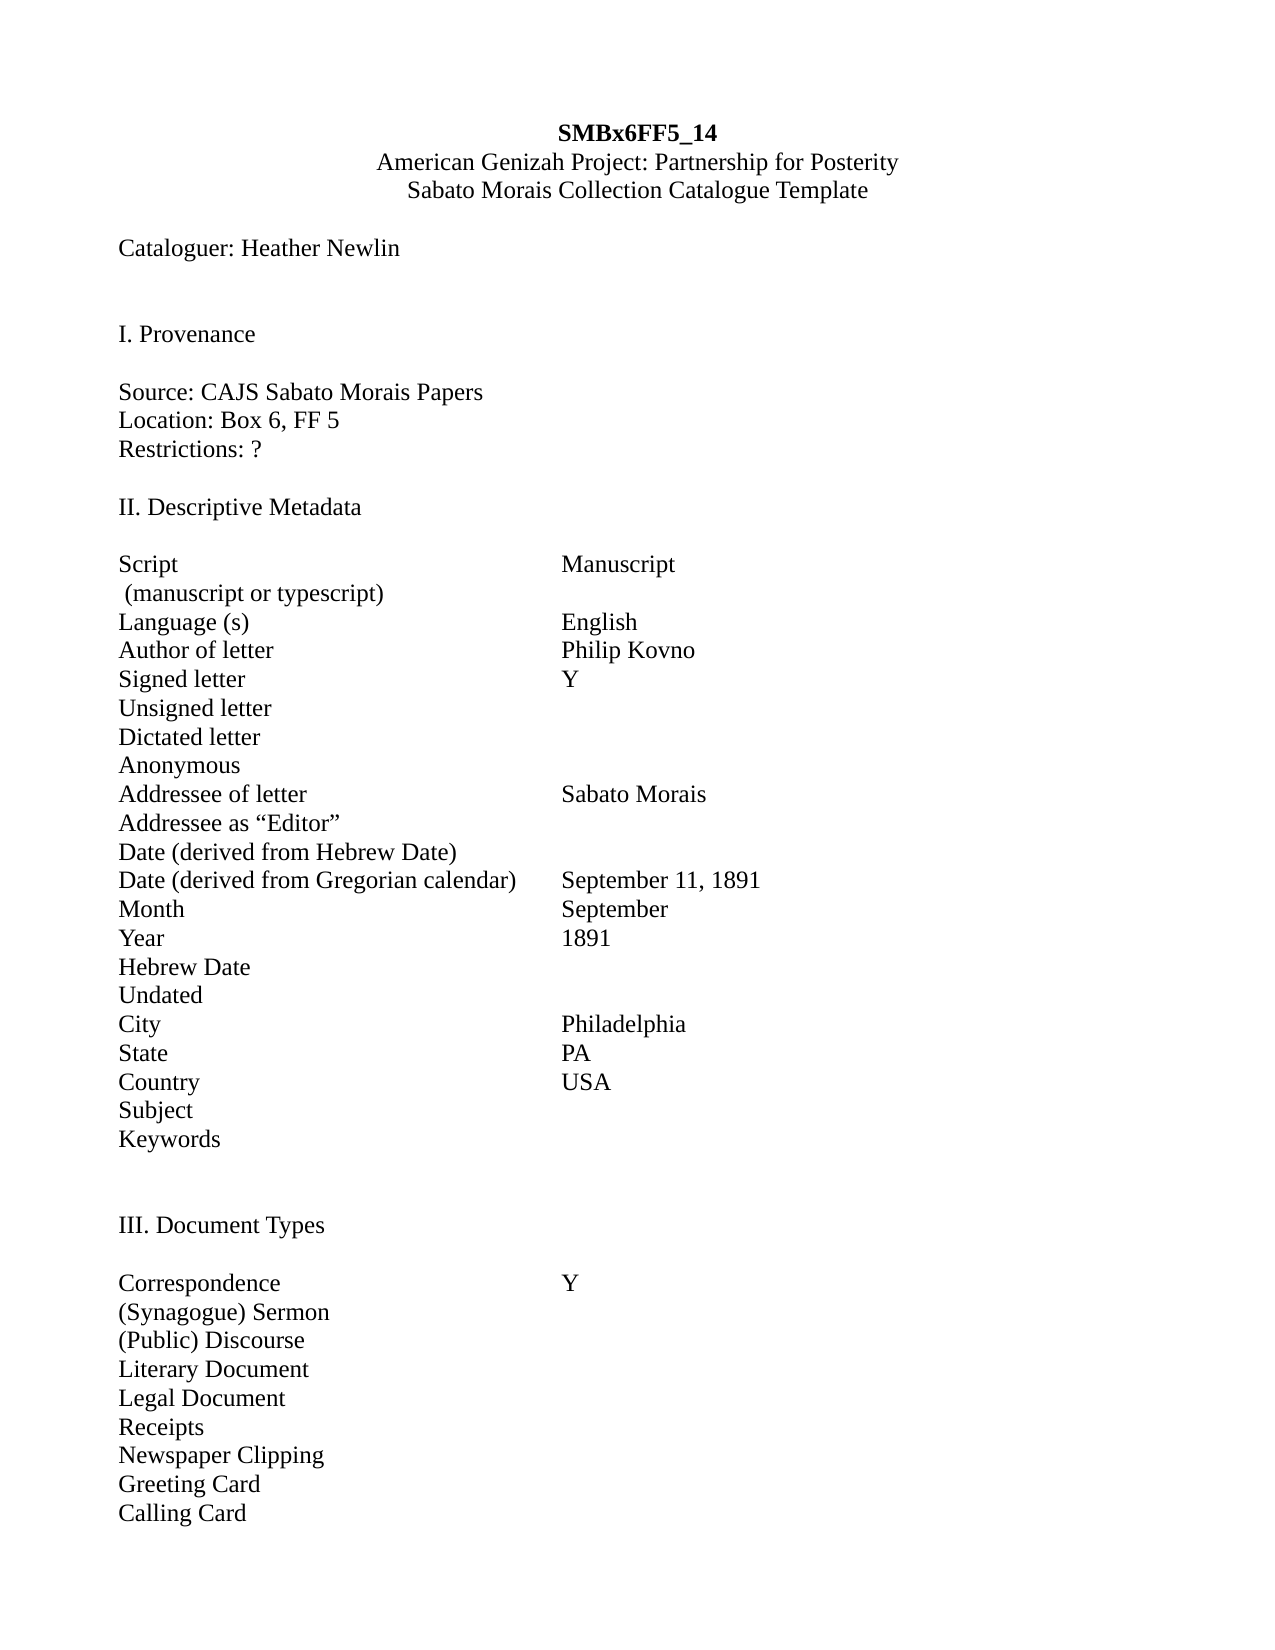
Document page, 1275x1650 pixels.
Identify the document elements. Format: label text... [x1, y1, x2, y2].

text Restrictions: ? [118, 434, 1157, 463]
text Author of letter Philip Kovno [118, 636, 1157, 664]
text Addressee of letter Sabato Morais [118, 779, 1157, 808]
text Addressee as “Editor” [118, 808, 1157, 837]
text Newspaper Clipping [118, 1441, 1157, 1469]
text Script Manuscript [118, 549, 1157, 578]
text Calling Card [118, 1498, 1157, 1527]
text III. Document Types [118, 1211, 1157, 1239]
text Source: CAJS Sabato Morais Papers [118, 377, 1157, 406]
text American Genizah Project: Partnership for Posterity [118, 147, 1157, 176]
text SMBx6FF5_14 [118, 118, 1157, 147]
text II. Descriptive Metadata [118, 492, 1157, 521]
text (manuscript or typescript) [118, 578, 1157, 607]
text Correspondence Y [118, 1268, 1157, 1297]
text Month September [118, 894, 1157, 923]
text State PA [118, 1038, 1157, 1067]
text Subject [118, 1096, 1157, 1124]
text Legal Document [118, 1383, 1157, 1412]
text Cataloguer: Heather Newlin [118, 233, 1157, 262]
text Language (s) English [118, 607, 1157, 636]
text Date (derived from Gregorian calendar) September 11, 1891 [118, 866, 1157, 894]
text Undated [118, 981, 1157, 1009]
text Signed letter Y [118, 664, 1157, 693]
text Unsigned letter [118, 693, 1157, 722]
text Country USA [118, 1067, 1157, 1096]
text Receipts [118, 1412, 1157, 1441]
text Location: Box 6, FF 5 [118, 406, 1157, 434]
text Greeting Card [118, 1469, 1157, 1498]
text Keywords [118, 1124, 1157, 1153]
text Anonymous [118, 751, 1157, 779]
text Sabato Morais Collection Catalogue Template [118, 176, 1157, 204]
text (Public) Discourse [118, 1326, 1157, 1354]
text (Synagogue) Sermon [118, 1297, 1157, 1326]
text I. Provenance [118, 319, 1157, 348]
text City Philadelphia [118, 1009, 1157, 1038]
text Year 1891 [118, 923, 1157, 952]
text Hebrew Date [118, 952, 1157, 981]
text Literary Document [118, 1354, 1157, 1383]
text Dictated letter [118, 722, 1157, 751]
text Date (derived from Hebrew Date) [118, 837, 1157, 866]
